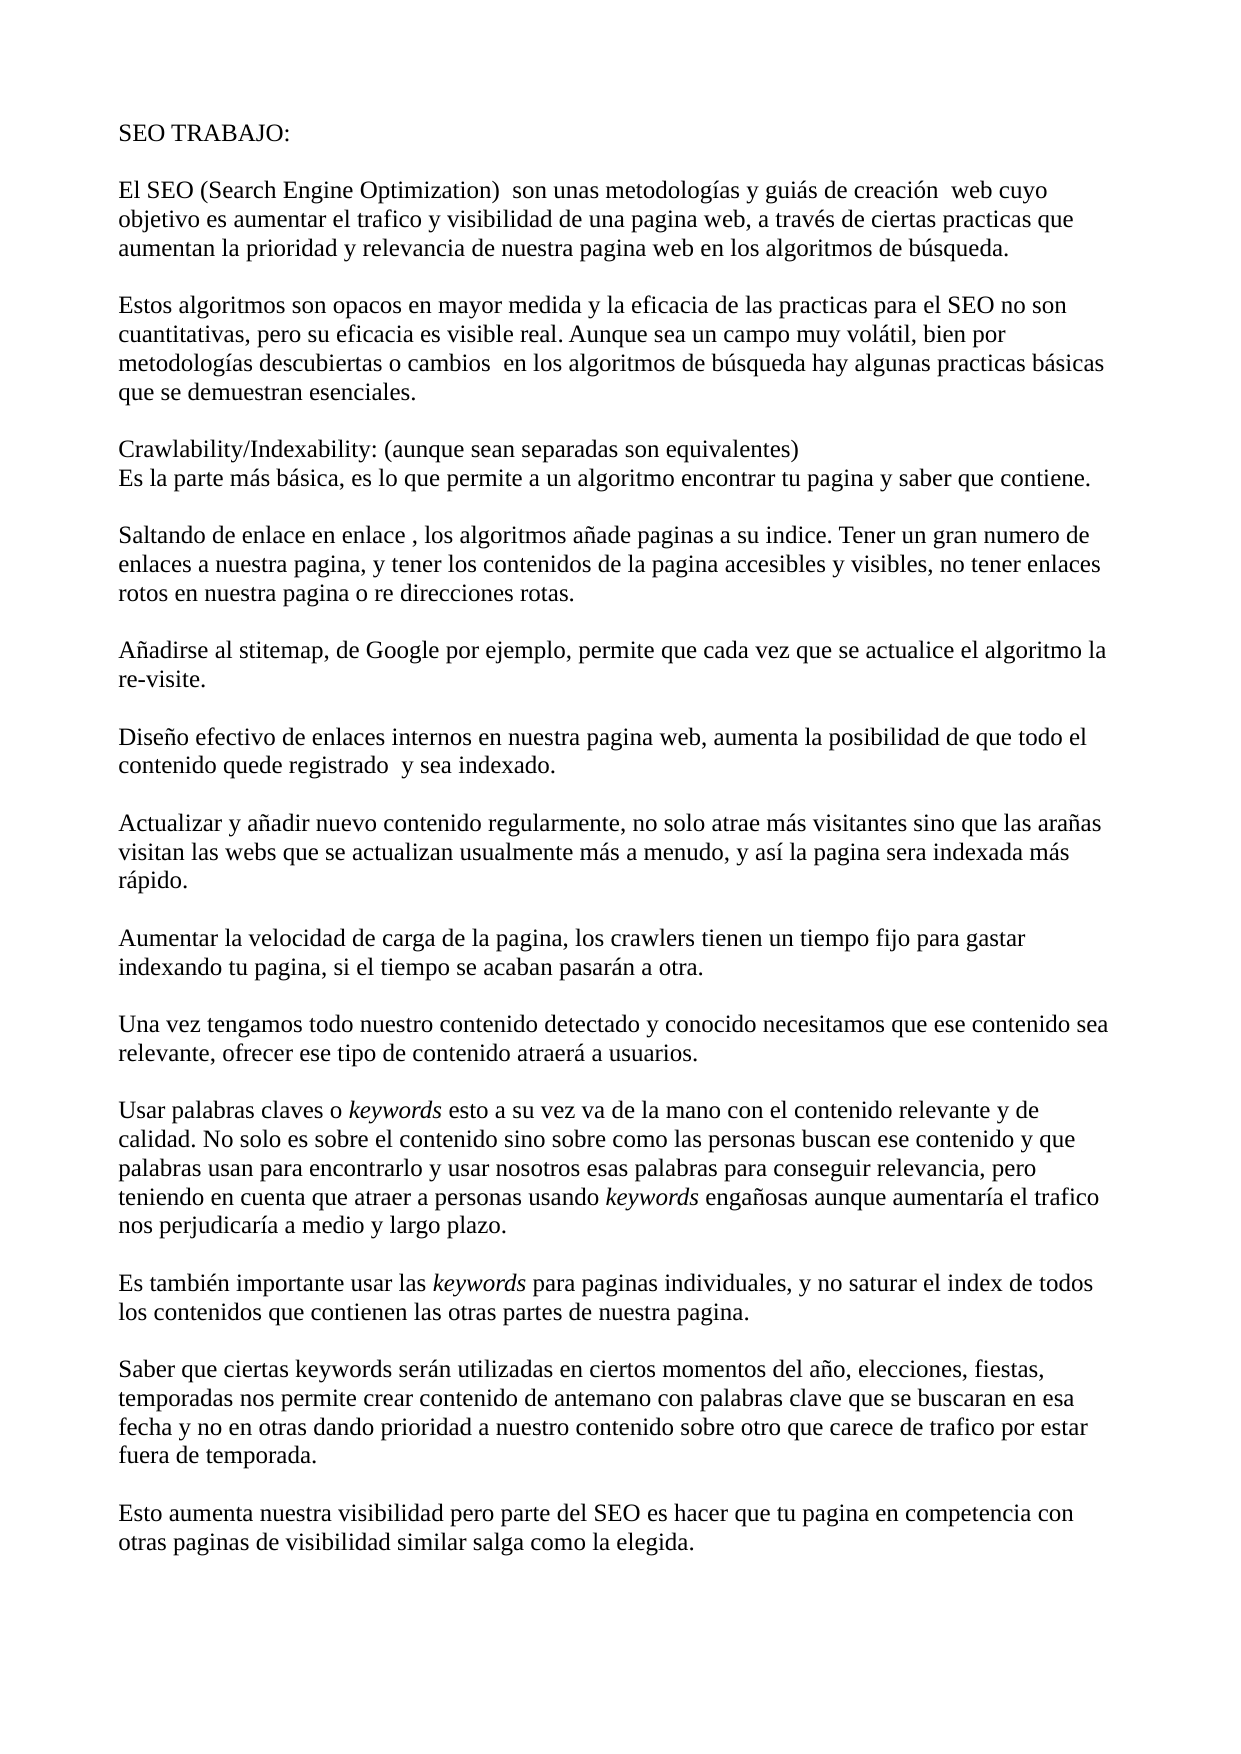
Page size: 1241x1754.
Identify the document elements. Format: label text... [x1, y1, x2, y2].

text Estos algoritmos son opacos en mayor medida y la eficacia de las practicas para el SEO no son cuantitativas, pero su eficacia es visible real. Aunque sea un campo muy volátil, bien por metodologías descubiertas o cambios en los algoritmos de búsqueda hay algunas practicas básicas que se demuestran esenciales. [118, 291, 1122, 406]
text Usar palabras claves o keywords esto a su vez va de la mano con el contenido relevante y de calidad. No solo es sobre el contenido sino sobre como las personas buscan ese contenido y que palabras usan para encontrarlo y usar nosotros esas palabras para conseguir relevancia, pero teniendo en cuenta que atraer a personas usando keywords engañosas aunque aumentaría el trafico nos perjudicaría a medio y largo plazo. [118, 1096, 1122, 1239]
text Actualizar y añadir nuevo contenido regularmente, no solo atrae más visitantes sino que las arañas visitan las webs que se actualizan usualmente más a menudo, y así la pagina sera indexada más rápido. [118, 808, 1122, 894]
text Crawlability/Indexability: (aunque sean separadas son equivalentes) [118, 434, 1122, 463]
text Saber que ciertas keywords serán utilizadas en ciertos momentos del año, elecciones, fiestas, temporadas nos permite crear contenido de antemano con palabras clave que se buscaran en esa fecha y no en otras dando prioridad a nuestro contenido sobre otro que carece de trafico por estar fuera de temporada. [118, 1354, 1122, 1469]
text Diseño efectivo de enlaces internos en nuestra pagina web, aumenta la posibilidad de que todo el contenido quede registrado y sea indexado. [118, 722, 1122, 779]
text Aumentar la velocidad de carga de la pagina, los crawlers tienen un tiempo fijo para gastar indexando tu pagina, si el tiempo se acaban pasarán a otra. [118, 923, 1122, 981]
text Es la parte más básica, es lo que permite a un algoritmo encontrar tu pagina y saber que contiene. [118, 463, 1122, 492]
text SEO TRABAJO: [118, 118, 1122, 147]
text Saltando de enlace en enlace , los algoritmos añade paginas a su indice. Tener un gran numero de enlaces a nuestra pagina, y tener los contenidos de la pagina accesibles y visibles, no tener enlaces rotos en nuestra pagina o re direcciones rotas. [118, 521, 1122, 607]
text Es también importante usar las keywords para paginas individuales, y no saturar el index de todos los contenidos que contienen las otras partes de nuestra pagina. [118, 1268, 1122, 1326]
text Esto aumenta nuestra visibilidad pero parte del SEO es hacer que tu pagina en competencia con otras paginas de visibilidad similar salga como la elegida. [118, 1498, 1122, 1556]
text Añadirse al stitemap, de Google por ejemplo, permite que cada vez que se actualice el algoritmo la re-visite. [118, 636, 1122, 693]
text Una vez tengamos todo nuestro contenido detectado y conocido necesitamos que ese contenido sea relevante, ofrecer ese tipo de contenido atraerá a usuarios. [118, 1009, 1122, 1067]
text El SEO (Search Engine Optimization) son unas metodologías y guiás de creación web cuyo objetivo es aumentar el trafico y visibilidad de una pagina web, a través de ciertas practicas que aumentan la prioridad y relevancia de nuestra pagina web en los algoritmos de búsqueda. [118, 176, 1122, 262]
